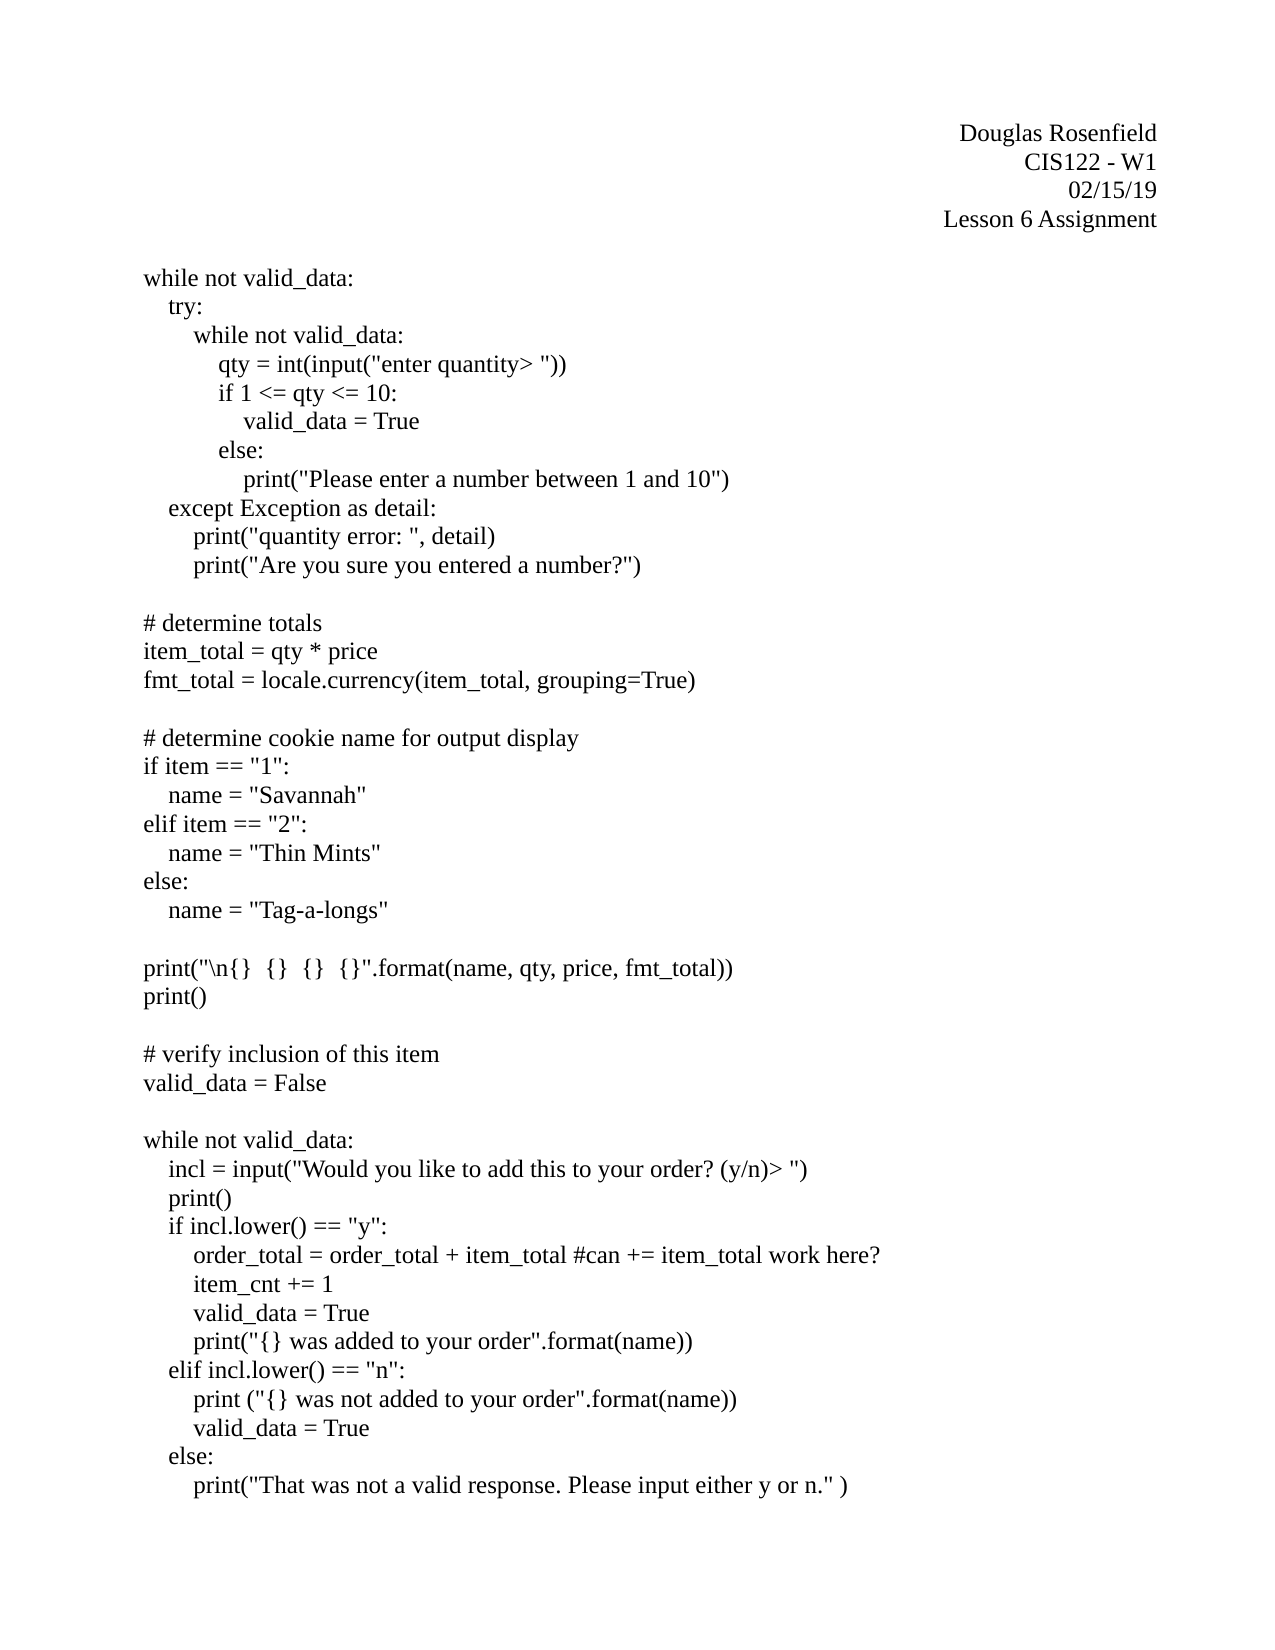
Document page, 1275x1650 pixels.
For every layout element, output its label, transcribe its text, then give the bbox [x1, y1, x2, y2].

text name = "Tag-a-longs" [118, 895, 1157, 924]
text else: [118, 435, 1157, 464]
text incl = input("Would you like to add this to your order? (y/n)> ") [118, 1154, 1157, 1183]
text item_cnt += 1 [118, 1269, 1157, 1298]
text while not valid_data: [118, 1125, 1157, 1154]
text elif incl.lower() == "n": [118, 1355, 1157, 1384]
text qty = int(input("enter quantity> ")) [118, 349, 1157, 378]
text elif item == "2": [118, 809, 1157, 838]
text print() [118, 981, 1157, 1010]
text valid_data = True [118, 1413, 1157, 1441]
text # verify inclusion of this item [118, 1039, 1157, 1068]
text except Exception as detail: [118, 493, 1157, 521]
text print() [118, 1183, 1157, 1211]
text while not valid_data: [118, 320, 1157, 349]
text fmt_total = locale.currency(item_total, grouping=True) [118, 665, 1157, 694]
text name = "Savannah" [118, 780, 1157, 809]
text if incl.lower() == "y": [118, 1211, 1157, 1240]
text print("quantity error: ", detail) [118, 521, 1157, 550]
text name = "Thin Mints" [118, 838, 1157, 866]
text valid_data = True [118, 1298, 1157, 1326]
text else: [118, 1441, 1157, 1470]
text print("Are you sure you entered a number?") [118, 550, 1157, 579]
text try: [118, 291, 1157, 320]
text valid_data = False [118, 1068, 1157, 1096]
text order_total = order_total + item_total #can += item_total work here? [118, 1240, 1157, 1269]
text else: [118, 866, 1157, 895]
text item_total = qty * price [118, 636, 1157, 665]
text valid_data = True [118, 406, 1157, 435]
text if 1 <= qty <= 10: [118, 378, 1157, 406]
text print ("{} was not added to your order".format(name)) [118, 1384, 1157, 1413]
text while not valid_data: [118, 263, 1157, 291]
text print("{} was added to your order".format(name)) [118, 1326, 1157, 1355]
text print("\n{} {} {} {}".format(name, qty, price, fmt_total)) [118, 953, 1157, 981]
text # determine totals [118, 608, 1157, 636]
text # determine cookie name for output display [118, 723, 1157, 751]
text if item == "1": [118, 751, 1157, 780]
text print("Please enter a number between 1 and 10") [118, 464, 1157, 493]
text print("That was not a valid response. Please input either y or n." ) [118, 1470, 1157, 1499]
